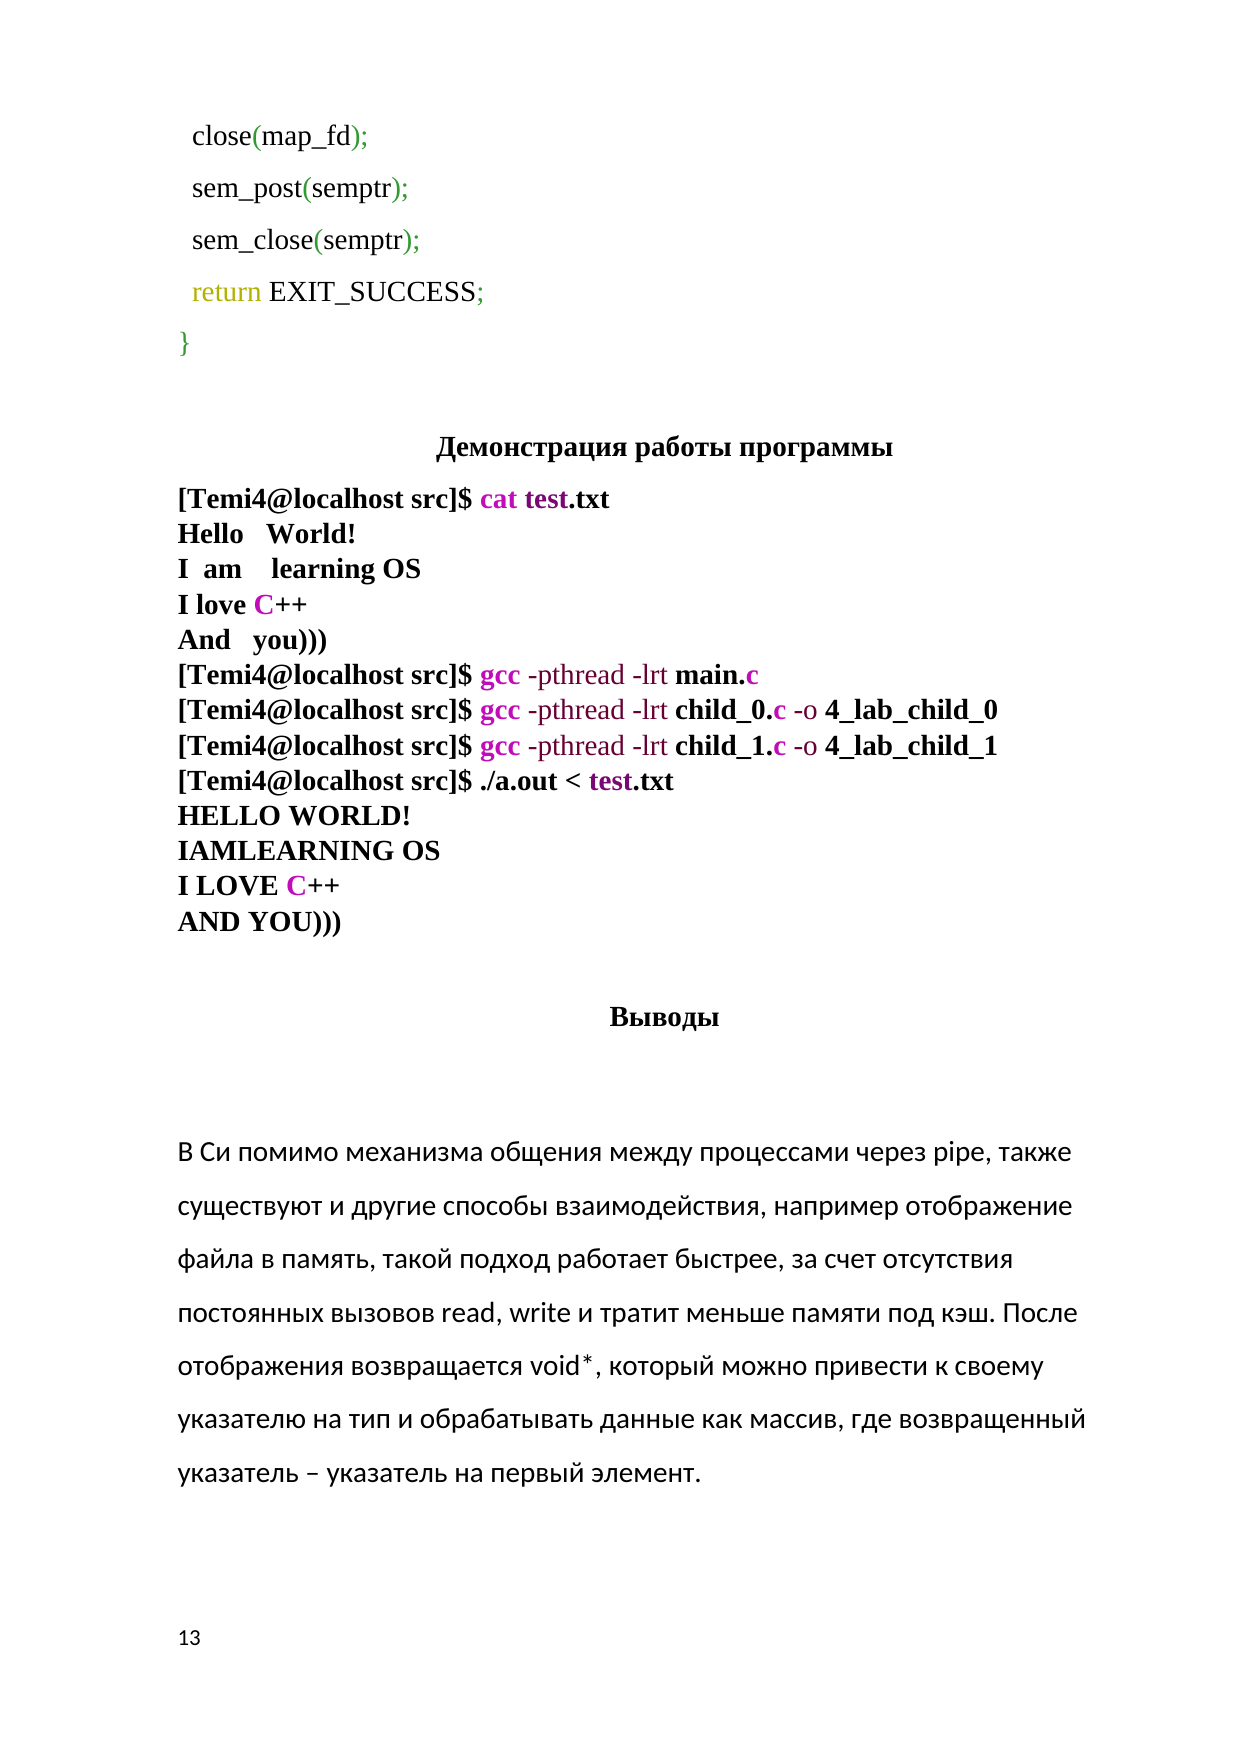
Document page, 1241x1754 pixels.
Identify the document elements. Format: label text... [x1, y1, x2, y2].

text I am learning OS [177, 552, 1152, 585]
text В Си помимо механизма общения между процессами через pipe, также существуют и другие способы взаимодействия, например отображение файла в память, такой подход работает быстрее, за счет отсутствия постоянных вызовов read, write и тратит меньше памяти под кэш. После отображения возвращается void*, который можно привести к своему указателю на тип и обрабатывать данные как массив, где возвращенный указатель – указатель на первый элемент. [177, 1133, 1152, 1489]
text I LOVE C++ [177, 868, 1152, 902]
text Выводы [177, 999, 1152, 1033]
text return EXIT_SUCCESS; [177, 274, 1152, 307]
text HELLO WORLD! [177, 798, 1152, 832]
text close(map_fd); [177, 118, 1152, 152]
text AND YOU))) [177, 904, 1152, 937]
text And you))) [177, 622, 1152, 656]
text sem_post(semptr); [177, 170, 1152, 203]
text Hello World! [177, 516, 1152, 550]
text Демонстрация работы программы [177, 429, 1152, 463]
text [Temi4@localhost src]$ cat test.txt [177, 481, 1152, 515]
text I love C++ [177, 587, 1152, 620]
text [Temi4@localhost src]$ gcc -pthread -lrt child_1.c -o 4_lab_child_1 [177, 728, 1152, 761]
text [Temi4@localhost src]$ gcc -pthread -lrt child_0.c -o 4_lab_child_0 [177, 692, 1152, 726]
text } [177, 326, 1152, 359]
text sem_close(semptr); [177, 222, 1152, 255]
text IAMLEARNING OS [177, 833, 1152, 867]
text [Temi4@localhost src]$ gcc -pthread -lrt main.c [177, 657, 1152, 691]
text [Temi4@localhost src]$ ./a.out < test.txt [177, 763, 1152, 796]
